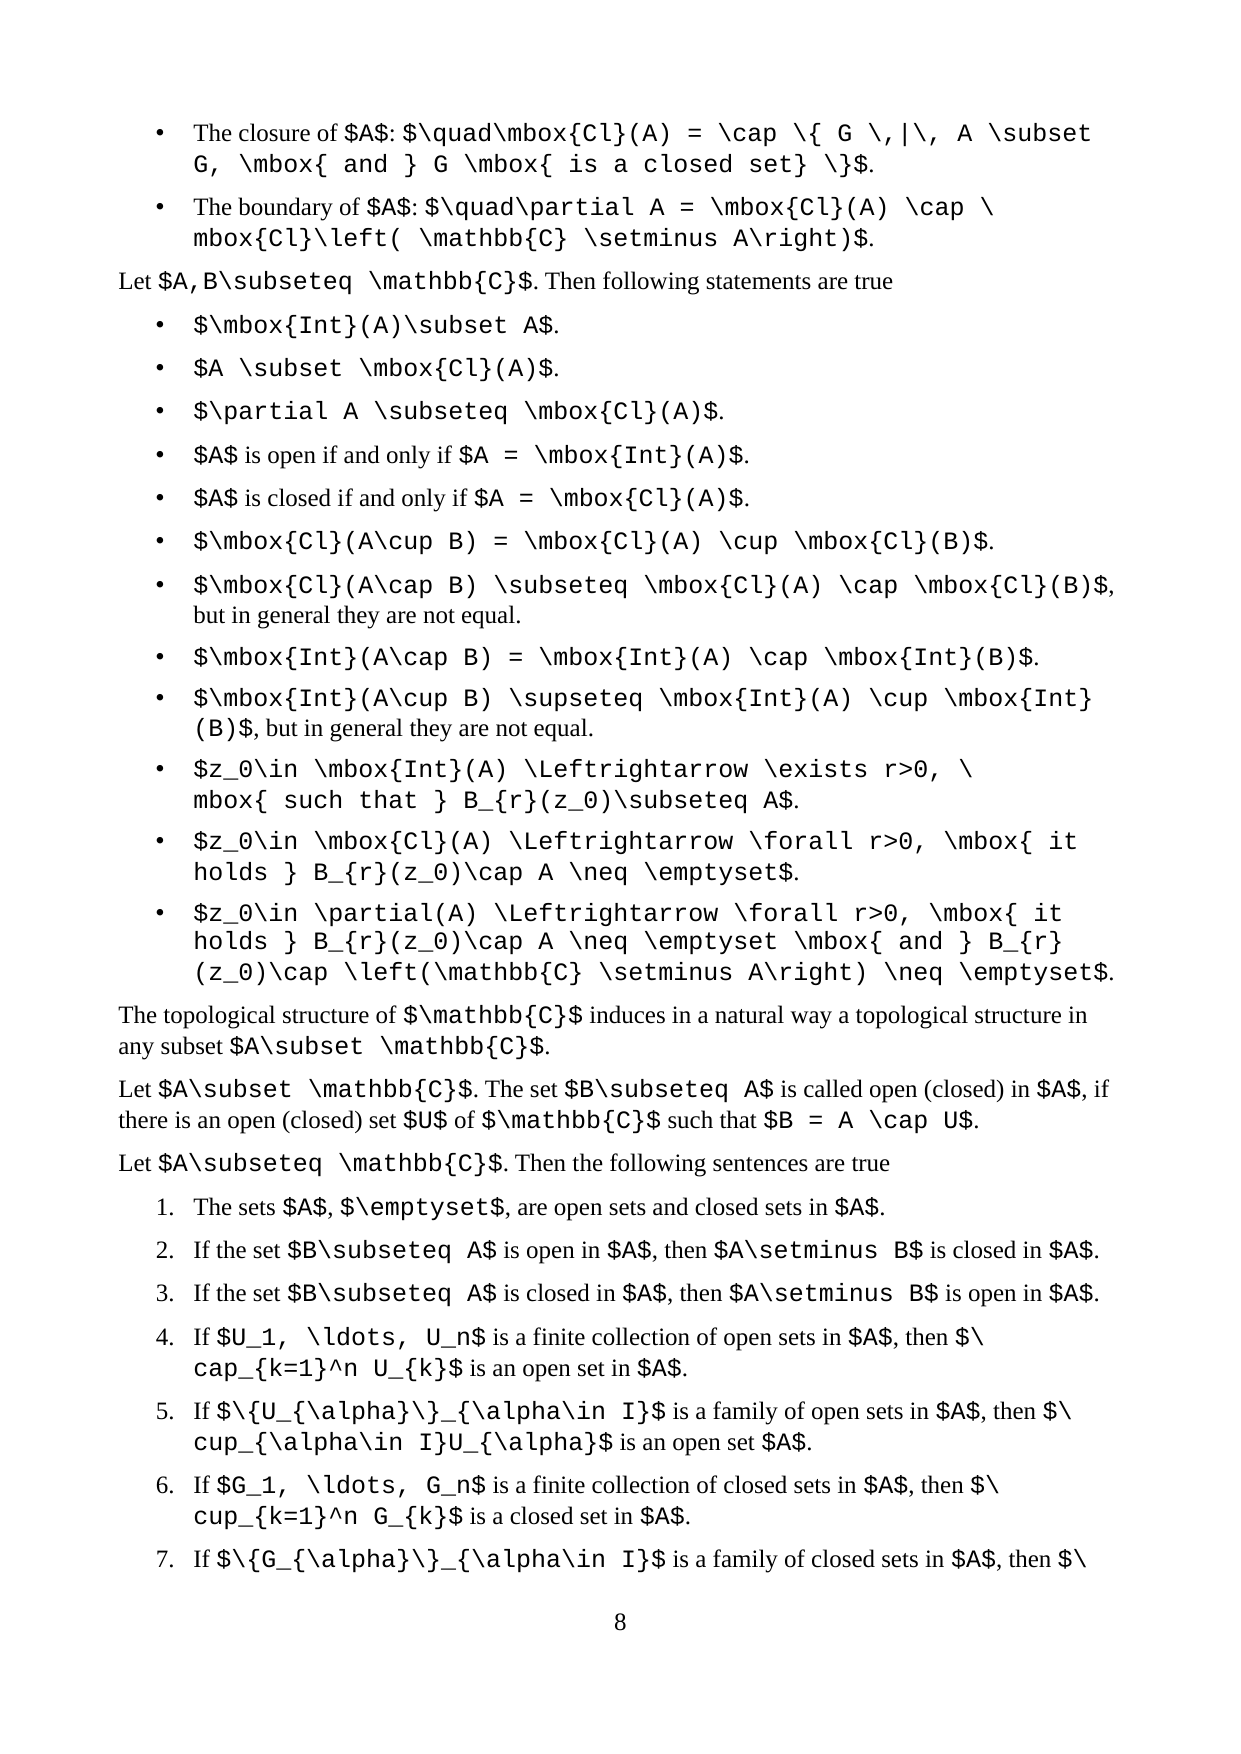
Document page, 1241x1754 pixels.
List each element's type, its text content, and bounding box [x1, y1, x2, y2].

list $z_0\in \mbox{Int}(A) \Leftrightarrow \exists r>0, \mbox{ such that } B_{r}(z_0)\subseteq A$. [156, 757, 1122, 816]
list $\partial A \subseteq \mbox{Cl}(A)$. [156, 396, 1122, 427]
list If $G_1, \ldots, G_n$ is a finite collection of closed sets in $A$, then $\cup_{k=1}^n G_{k}$ is a closed set in $A$. [156, 1470, 1122, 1532]
list $z_0\in \partial(A) \Leftrightarrow \forall r>0, \mbox{ it holds } B_{r}(z_0)\cap A \neq \emptyset \mbox{ and } B_{r}(z_0)\cap \left(\mathbb{C} \setminus A\right) \neq \emptyset$. [156, 900, 1122, 988]
list The boundary of $A$: $\quad\partial A = \mbox{Cl}(A) \cap \mbox{Cl}\left( \mathbb{C} \setminus A\right)$. [156, 192, 1122, 254]
text Let $A,B\subseteq \mathbb{C}$. Then following statements are true [118, 266, 1122, 297]
list $\mbox{Cl}(A\cap B) \subseteq \mbox{Cl}(A) \cap \mbox{Cl}(B)$, but in general they are not equal. [156, 570, 1122, 629]
list $A \subset \mbox{Cl}(A)$. [156, 353, 1122, 384]
list $A$ is open if and only if $A = \mbox{Int}(A)$. [156, 440, 1122, 471]
list The sets $A$, $\emptyset$, are open sets and closed sets in $A$. [156, 1192, 1122, 1223]
text Let $A\subseteq \mathbb{C}$. Then the following sentences are true [118, 1148, 1122, 1179]
list If the set $B\subseteq A$ is open in $A$, then $A\setminus B$ is closed in $A$. [156, 1235, 1122, 1266]
list If $\{G_{\alpha}\}_{\alpha\in I}$ is a family of closed sets in $A$, then $\ [156, 1544, 1122, 1575]
text Let $A\subset \mathbb{C}$. The set $B\subseteq A$ is called open (closed) in $A$, if there is an open (closed) set $U$ of $\mathbb{C}$ such that $B = A \cap U$. [118, 1074, 1122, 1136]
list If $U_1, \ldots, U_n$ is a finite collection of open sets in $A$, then $\cap_{k=1}^n U_{k}$ is an open set in $A$. [156, 1322, 1122, 1383]
list The closure of $A$: $\quad\mbox{Cl}(A) = \cap \{ G \,|\, A \subset G, \mbox{ and } G \mbox{ is a closed set} \}$. [156, 118, 1122, 180]
text The topological structure of $\mathbb{C}$ induces in a natural way a topological structure in any subset $A\subset \mathbb{C}$. [118, 1000, 1122, 1062]
list If the set $B\subseteq A$ is closed in $A$, then $A\setminus B$ is open in $A$. [156, 1278, 1122, 1309]
list If $\{U_{\alpha}\}_{\alpha\in I}$ is a family of open sets in $A$, then $\cup_{\alpha\in I}U_{\alpha}$ is an open set $A$. [156, 1396, 1122, 1458]
list $\mbox{Int}(A\cup B) \supseteq \mbox{Int}(A) \cup \mbox{Int}(B)$, but in general they are not equal. [156, 685, 1122, 744]
list $\mbox{Cl}(A\cup B) = \mbox{Cl}(A) \cup \mbox{Cl}(B)$. [156, 526, 1122, 557]
list $\mbox{Int}(A\cap B) = \mbox{Int}(A) \cap \mbox{Int}(B)$. [156, 642, 1122, 673]
list $z_0\in \mbox{Cl}(A) \Leftrightarrow \forall r>0, \mbox{ it holds } B_{r}(z_0)\cap A \neq \emptyset$. [156, 828, 1122, 888]
list $A$ is closed if and only if $A = \mbox{Cl}(A)$. [156, 483, 1122, 514]
list $\mbox{Int}(A)\subset A$. [156, 310, 1122, 341]
